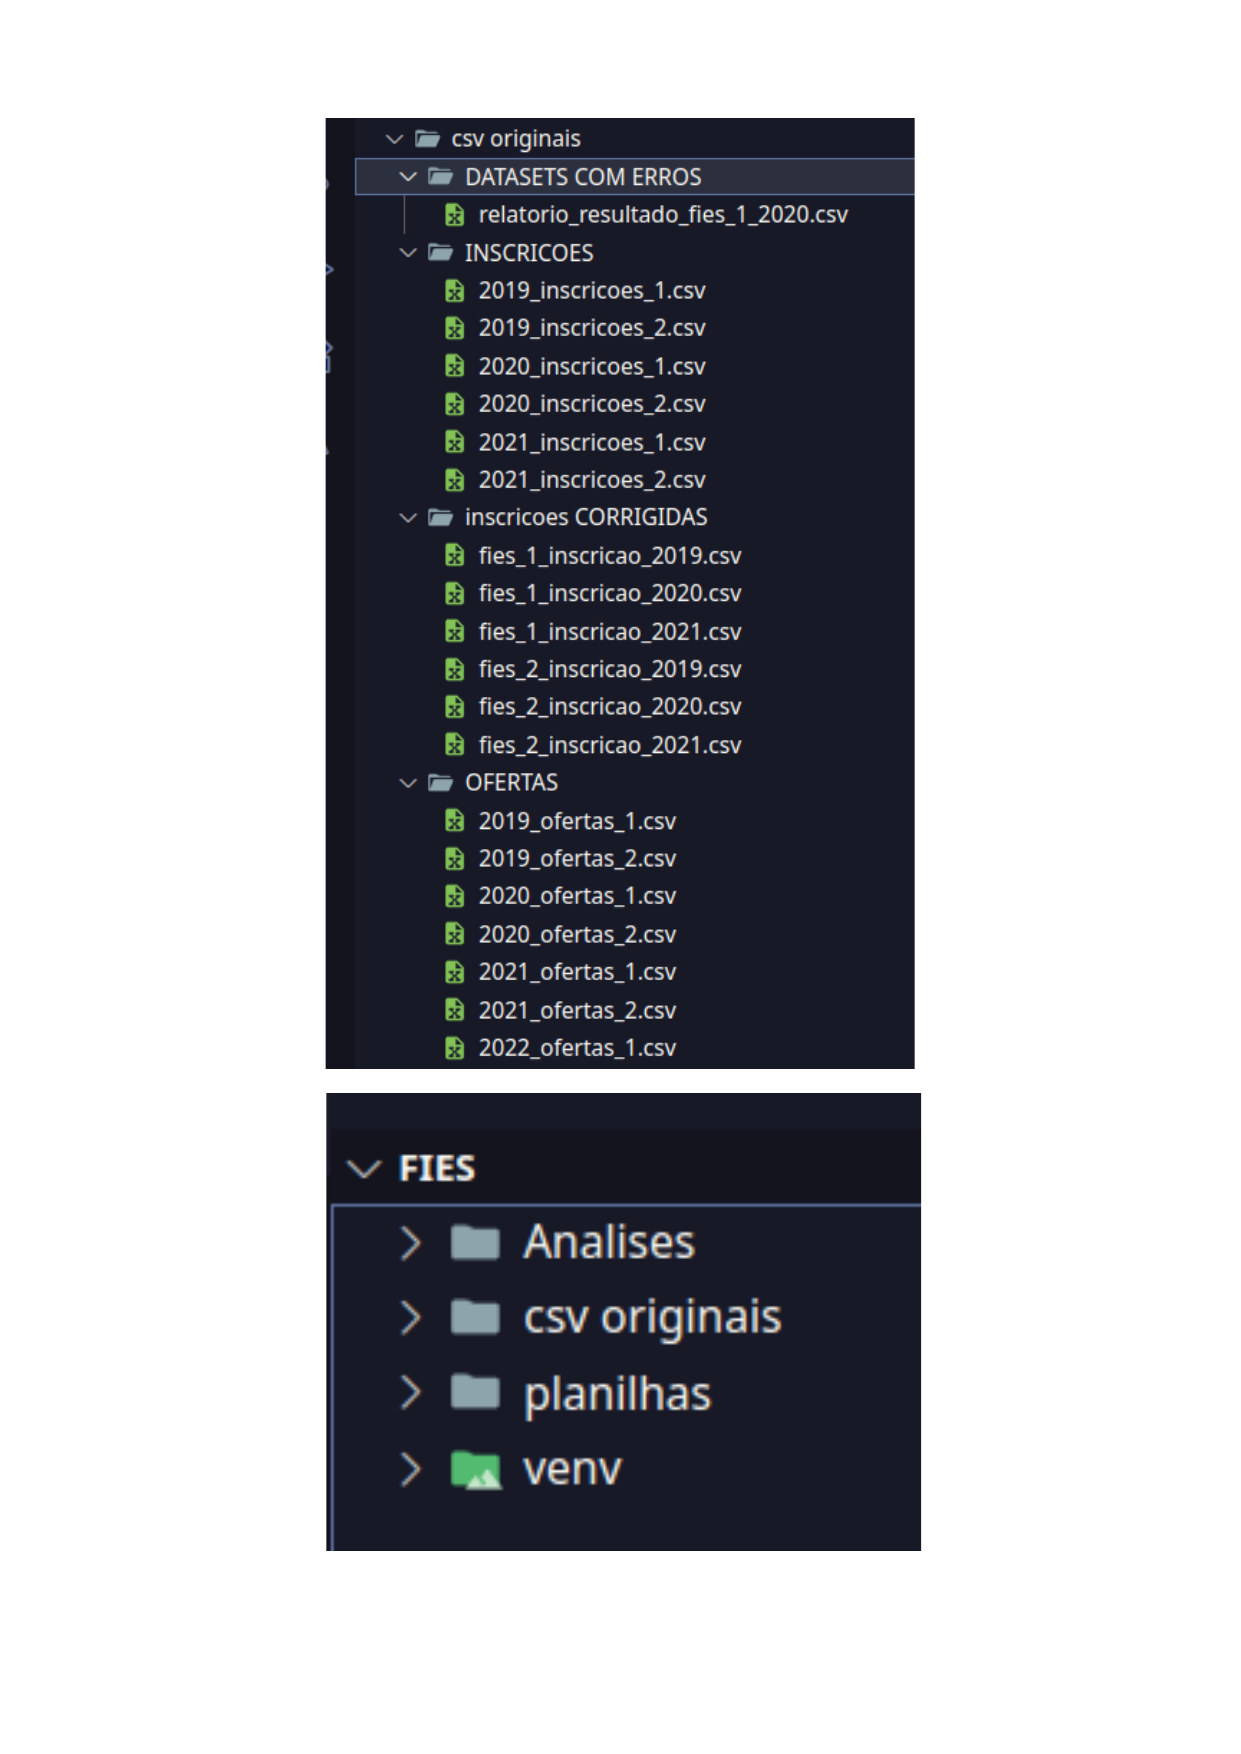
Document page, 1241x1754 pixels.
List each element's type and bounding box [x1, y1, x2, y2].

picture [325, 118, 915, 1069]
picture [326, 1093, 922, 1551]
